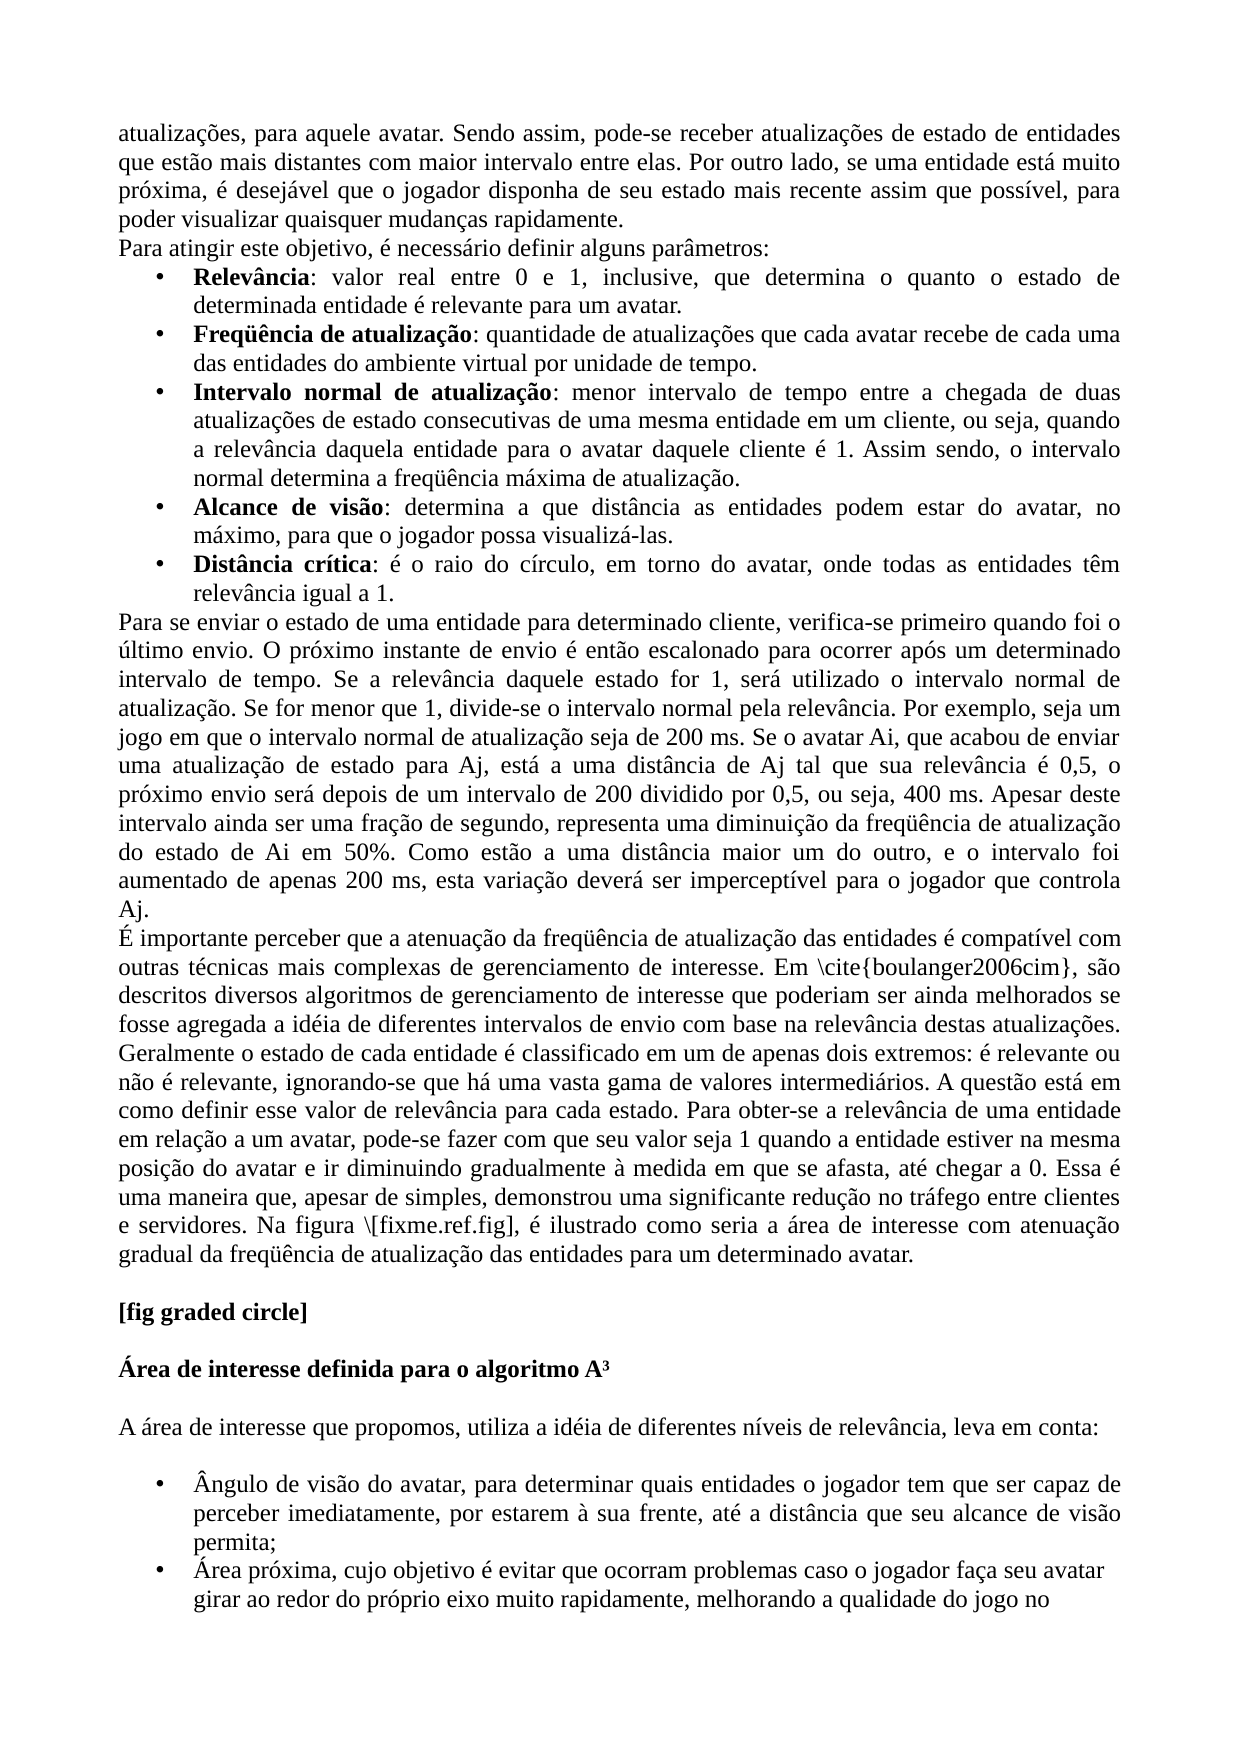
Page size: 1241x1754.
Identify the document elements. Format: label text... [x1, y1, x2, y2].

list Alcance de visão: determina a que distância as entidades podem estar do avatar, no máximo, para que o jogador possa visualizá-las. [156, 492, 1122, 549]
text É importante perceber que a atenuação da freqüência de atualização das entidades é compatível com outras técnicas mais complexas de gerenciamento de interesse. Em \cite{boulanger2006cim}, são descritos diversos algoritmos de gerenciamento de interesse que poderiam ser ainda melhorados se fosse agregada a idéia de diferentes intervalos de envio com base na relevância destas atualizações. Geralmente o estado de cada entidade é classificado em um de apenas dois extremos: é relevante ou não é relevante, ignorando-se que há uma vasta gama de valores intermediários. A questão está em como definir esse valor de relevância para cada estado. Para obter-se a relevância de uma entidade em relação a um avatar, pode-se fazer com que seu valor seja 1 quando a entidade estiver na mesma posição do avatar e ir diminuindo gradualmente à medida em que se afasta, até chegar a 0. Essa é uma maneira que, apesar de simples, demonstrou uma significante redução no tráfego entre clientes e servidores. Na figura \[fixme.ref.fig], é ilustrado como seria a área de interesse com atenuação gradual da freqüência de atualização das entidades para um determinado avatar. [118, 923, 1122, 1268]
text Para atingir este objetivo, é necessário definir alguns parâmetros: [118, 233, 1122, 262]
list Ângulo de visão do avatar, para determinar quais entidades o jogador tem que ser capaz de perceber imediatamente, por estarem à sua frente, até a distância que seu alcance de visão permita; [156, 1469, 1122, 1556]
list Área próxima, cujo objetivo é evitar que ocorram problemas caso o jogador faça seu avatar girar ao redor do próprio eixo muito rapidamente, melhorando a qualidade do jogo no [156, 1556, 1122, 1613]
text Área de interesse definida para o algoritmo A³ [118, 1354, 1122, 1383]
list Distância crítica: é o raio do círculo, em torno do avatar, onde todas as entidades têm relevância igual a 1. [156, 549, 1122, 607]
text atualizações, para aquele avatar. Sendo assim, pode-se receber atualizações de estado de entidades que estão mais distantes com maior intervalo entre elas. Por outro lado, se uma entidade está muito próxima, é desejável que o jogador disponha de seu estado mais recente assim que possível, para poder visualizar quaisquer mudanças rapidamente. [118, 118, 1122, 233]
list Freqüência de atualização: quantidade de atualizações que cada avatar recebe de cada uma das entidades do ambiente virtual por unidade de tempo. [156, 319, 1122, 377]
text [fig graded circle] [118, 1297, 1122, 1326]
text Para se enviar o estado de uma entidade para determinado cliente, verifica-se primeiro quando foi o último envio. O próximo instante de envio é então escalonado para ocorrer após um determinado intervalo de tempo. Se a relevância daquele estado for 1, será utilizado o intervalo normal de atualização. Se for menor que 1, divide-se o intervalo normal pela relevância. Por exemplo, seja um jogo em que o intervalo normal de atualização seja de 200 ms. Se o avatar Ai, que acabou de enviar uma atualização de estado para Aj, está a uma distância de Aj tal que sua relevância é 0,5, o próximo envio será depois de um intervalo de 200 dividido por 0,5, ou seja, 400 ms. Apesar deste intervalo ainda ser uma fração de segundo, representa uma diminuição da freqüência de atualização do estado de Ai em 50%. Como estão a uma distância maior um do outro, e o intervalo foi aumentado de apenas 200 ms, esta variação deverá ser imperceptível para o jogador que controla Aj. [118, 607, 1122, 923]
text A área de interesse que propomos, utiliza a idéia de diferentes níveis de relevância, leva em conta: [118, 1412, 1122, 1441]
list Intervalo normal de atualização: menor intervalo de tempo entre a chegada de duas atualizações de estado consecutivas de uma mesma entidade em um cliente, ou seja, quando a relevância daquela entidade para o avatar daquele cliente é 1. Assim sendo, o intervalo normal determina a freqüência máxima de atualização. [156, 377, 1122, 492]
list Relevância: valor real entre 0 e 1, inclusive, que determina o quanto o estado de determinada entidade é relevante para um avatar. [156, 262, 1122, 319]
